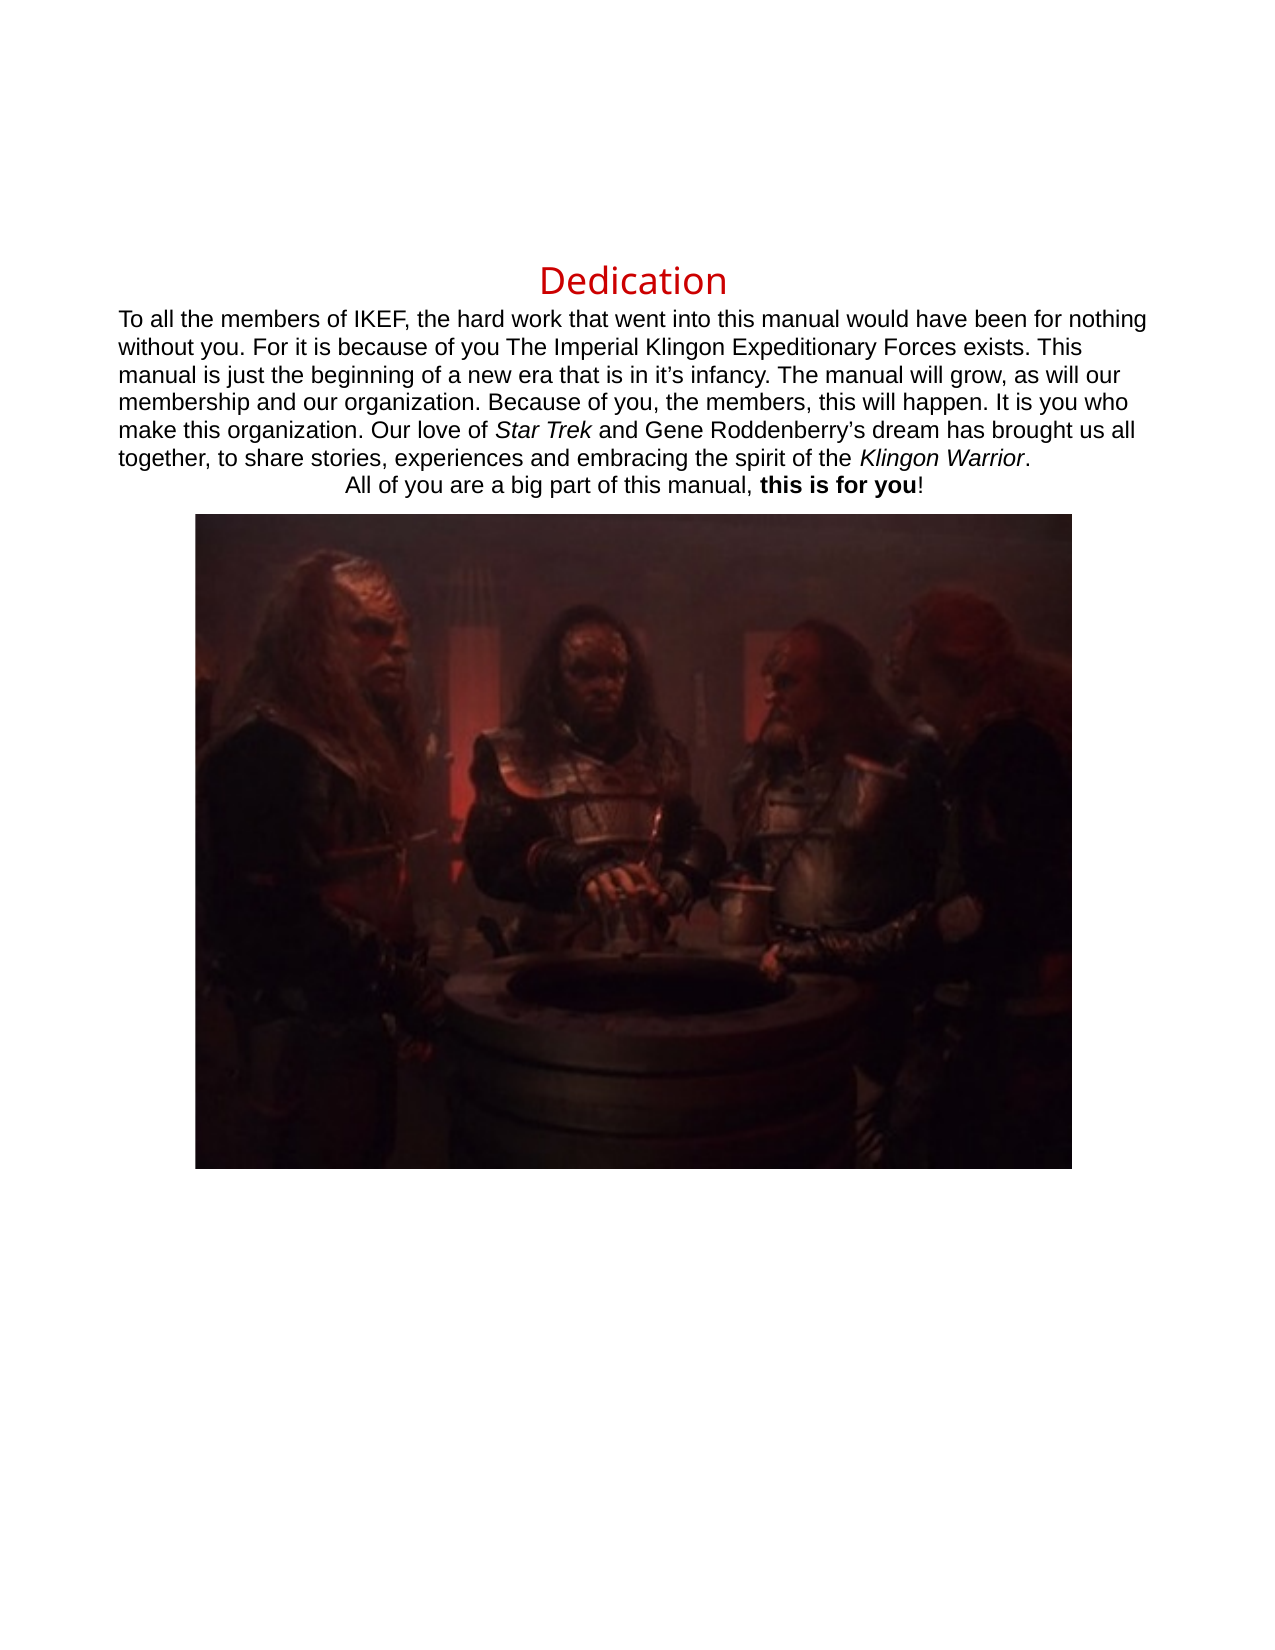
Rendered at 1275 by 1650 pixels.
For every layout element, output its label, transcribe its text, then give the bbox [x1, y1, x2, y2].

picture [195, 514, 1072, 1169]
text To all the members of IKEF, the hard work that went into this manual would have been for nothing without you. For it is because of you The Imperial Klingon Expeditionary Forces exists. This manual is just the beginning of a new era that is in it’s infancy. The manual will grow, as will our membership and our organization. Because of you, the members, this will happen. It is you who make this organization. Our love of Star Trek and Gene Roddenberry’s dream has brought us all together, to share stories, experiences and embracing the spirit of the Klingon Warrior. [118, 305, 1157, 471]
text All of you are a big part of this manual, this is for you! [118, 471, 1157, 499]
text Dedication [118, 118, 1157, 305]
